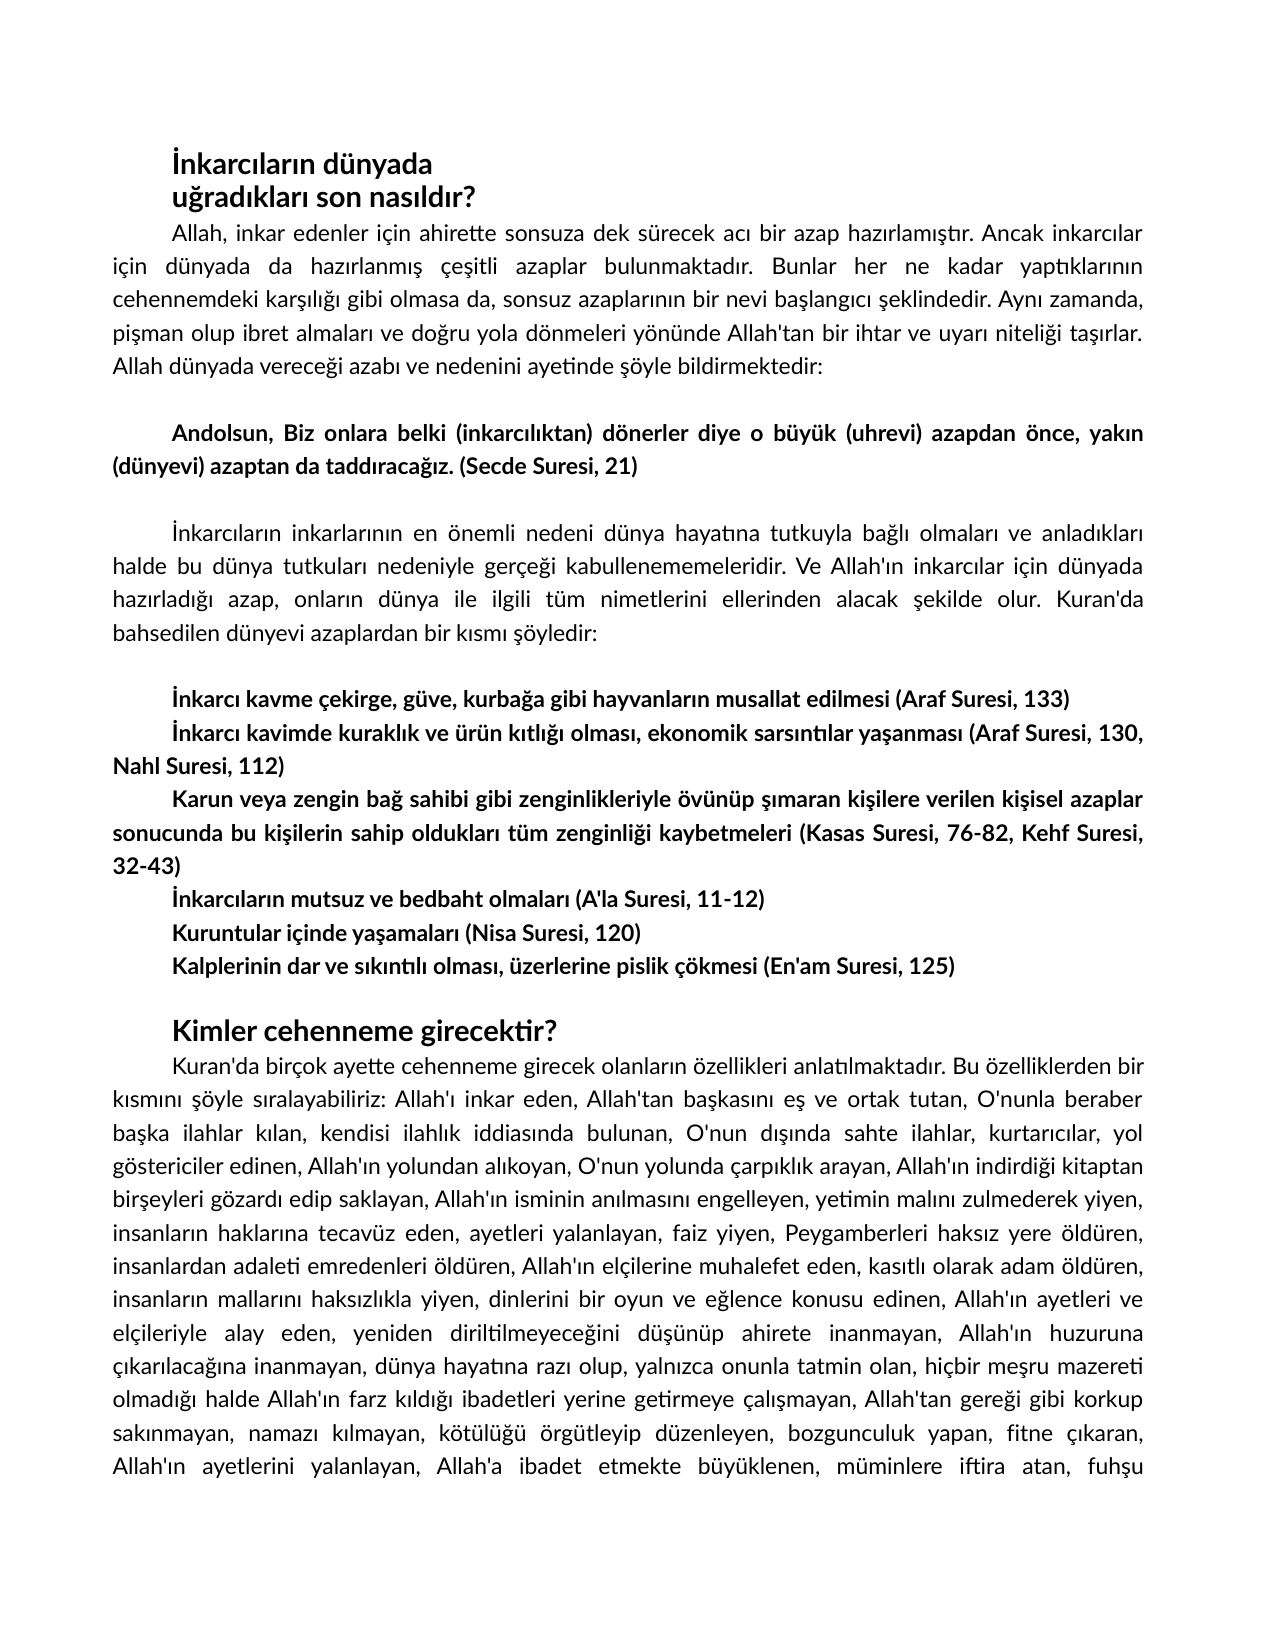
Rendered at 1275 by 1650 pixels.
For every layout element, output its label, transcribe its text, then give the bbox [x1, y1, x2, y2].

text İnkarcıların dünyada [112, 148, 1145, 181]
text İnkarcıların mutsuz ve bedbaht olmaları (A'la Suresi, 11-12) [112, 881, 1145, 914]
text Kimler cehenneme girecektir? [112, 1014, 1145, 1048]
text Kalplerinin dar ve sıkıntılı olması, üzerlerine pislik çökmesi (En'am Suresi, 125) [112, 948, 1145, 981]
text İnkarcıların inkarlarının en önemli nedeni dünya hayatına tutkuyla bağlı olmaları ve anladıkları halde bu dünya tutkuları nedeniyle gerçeği kabullenememeleridir. Ve Allah'ın inkarcılar için dünyada hazırladığı azap, onların dünya ile ilgili tüm nimetlerini ellerinden alacak şekilde olur. Kuran'da bahsedilen dünyevi azaplardan bir kısmı şöyledir: [112, 514, 1145, 648]
text Andolsun, Biz onlara belki (inkarcılıktan) dönerler diye o büyük (uhrevi) azapdan önce, yakın (dünyevi) azaptan da taddıracağız. (Secde Suresi, 21) [112, 414, 1145, 481]
text Kuran'da birçok ayette cehenneme girecek olanların özellikleri anlatılmaktadır. Bu özelliklerden bir kısmını şöyle sıralayabiliriz: Allah'ı inkar eden, Allah'tan başkasını eş ve ortak tutan, O'nunla beraber başka ilahlar kılan, kendisi ilahlık iddiasında bulunan, O'nun dışında sahte ilahlar, kurtarıcılar, yol göstericiler edinen, Allah'ın yolundan alıkoyan, O'nun yolunda çarpıklık arayan, Allah'ın indirdiği kitaptan birşeyleri gözardı edip saklayan, Allah'ın isminin anılmasını engelleyen, yetimin malını zulmederek yiyen, insanların haklarına tecavüz eden, ayetleri yalanlayan, faiz yiyen, Peygamberleri haksız yere öldüren, insanlardan adaleti emredenleri öldüren, Allah'ın elçilerine muhalefet eden, kasıtlı olarak adam öldüren, insanların mallarını haksızlıkla yiyen, dinlerini bir oyun ve eğlence konusu edinen, Allah'ın ayetleri ve elçileriyle alay eden, yeniden diriltilmeyeceğini düşünüp ahirete inanmayan, Allah'ın huzuruna çıkarılacağına inanmayan, dünya hayatına razı olup, yalnızca onunla tatmin olan, hiçbir meşru mazereti olmadığı halde Allah'ın farz kıldığı ibadetleri yerine getirmeye çalışmayan, Allah'tan gereği gibi korkup sakınmayan, namazı kılmayan, kötülüğü örgütleyip düzenleyen, bozgunculuk yapan, fitne çıkaran, Allah'ın ayetlerini yalanlayan, Allah'a ibadet etmekte büyüklenen, müminlere iftira atan, fuhşu [112, 1048, 1145, 1481]
text uğradıkları son nasıldır? [112, 181, 1145, 214]
text Kuruntular içinde yaşamaları (Nisa Suresi, 120) [112, 914, 1145, 948]
text Allah, inkar edenler için ahirette sonsuza dek sürecek acı bir azap hazırlamıştır. Ancak inkarcılar için dünyada da hazırlanmış çeşitli azaplar bulunmaktadır. Bunlar her ne kadar yaptıklarının cehennemdeki karşılığı gibi olmasa da, sonsuz azaplarının bir nevi başlangıcı şeklindedir. Aynı zamanda, pişman olup ibret almaları ve doğru yola dönmeleri yönünde Allah'tan bir ihtar ve uyarı niteliği taşırlar. Allah dünyada vereceği azabı ve nedenini ayetinde şöyle bildirmektedir: [112, 214, 1145, 381]
text Karun veya zengin bağ sahibi gibi zenginlikleriyle övünüp şımaran kişilere verilen kişisel azaplar sonucunda bu kişilerin sahip oldukları tüm zenginliği kaybetmeleri (Kasas Suresi, 76-82, Kehf Suresi, 32-43) [112, 781, 1145, 881]
text İnkarcı kavimde kuraklık ve ürün kıtlığı olması, ekonomik sarsıntılar yaşanması (Araf Suresi, 130, Nahl Suresi, 112) [112, 714, 1145, 781]
text İnkarcı kavme çekirge, güve, kurbağa gibi hayvanların musallat edilmesi (Araf Suresi, 133) [112, 681, 1145, 714]
